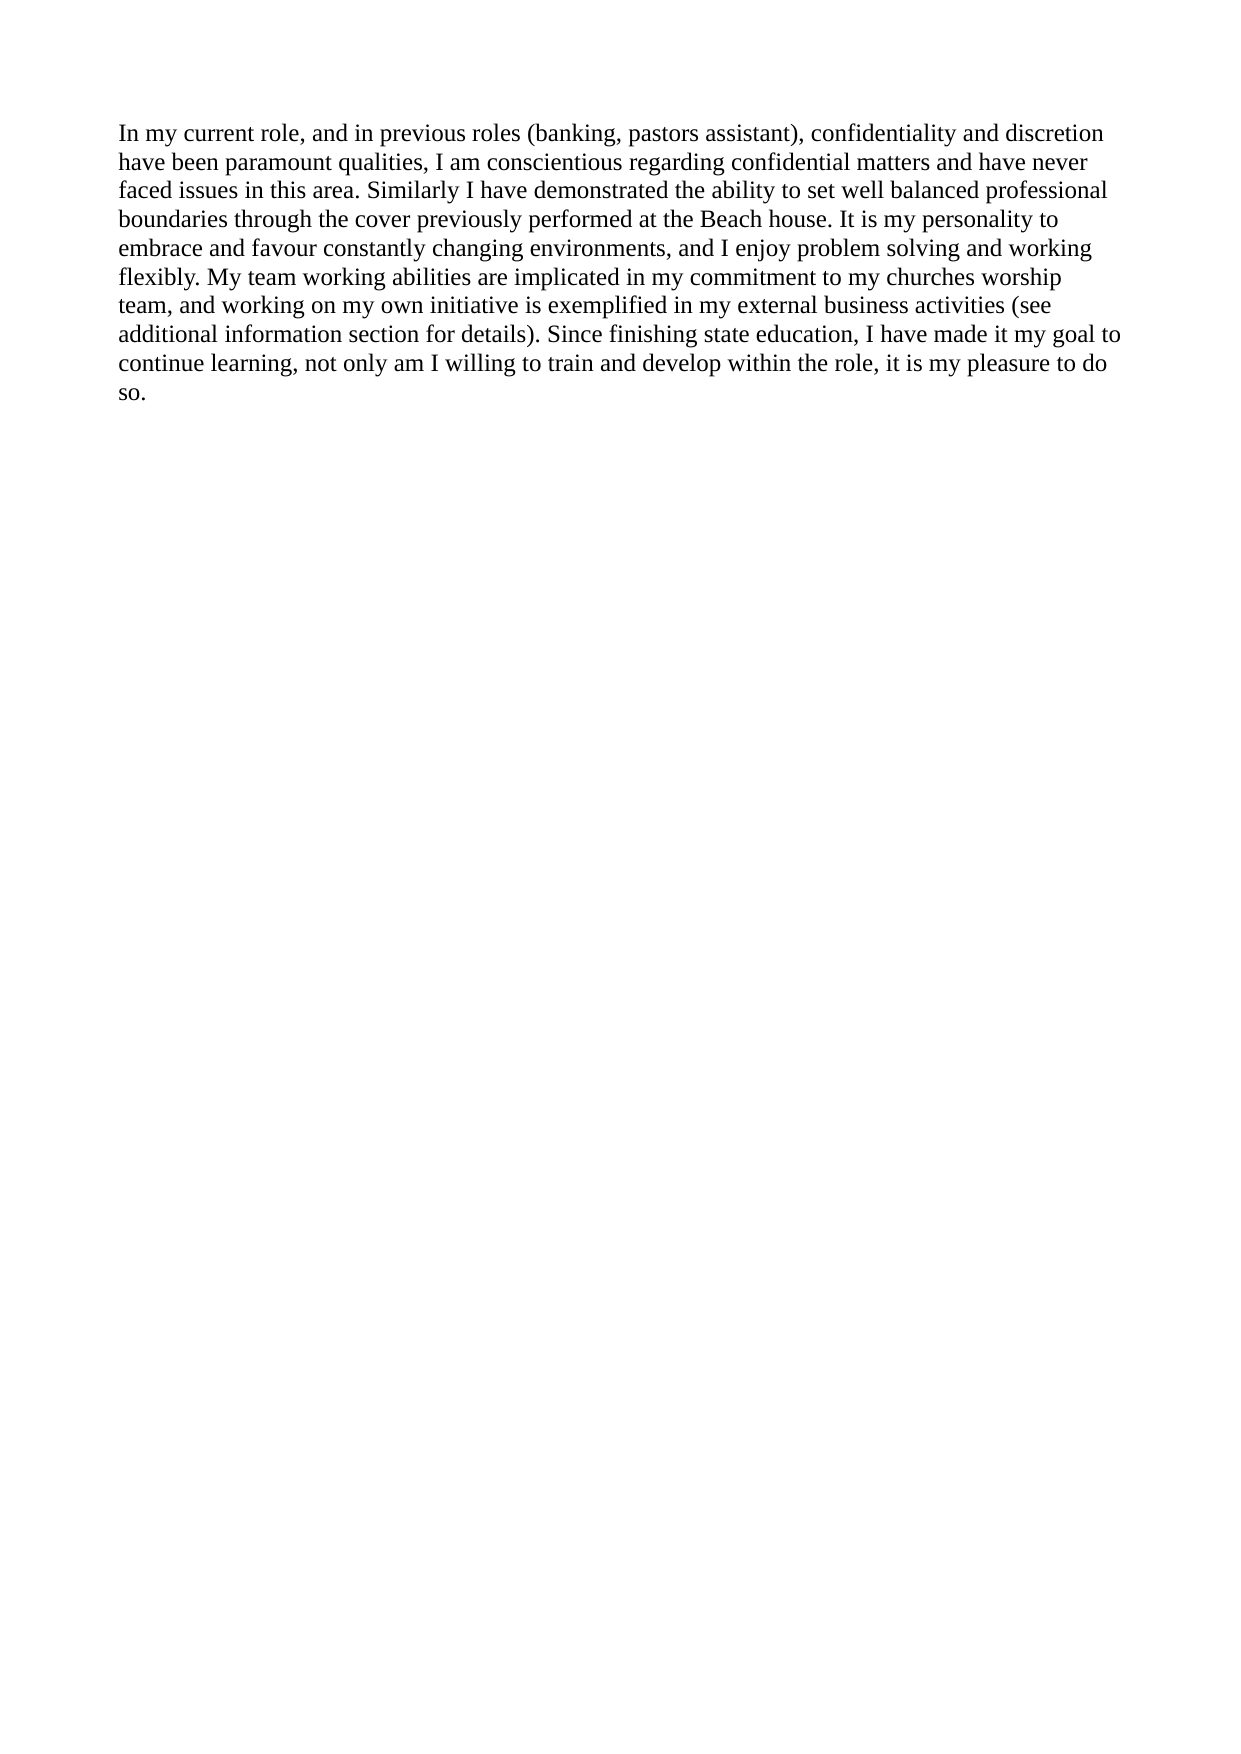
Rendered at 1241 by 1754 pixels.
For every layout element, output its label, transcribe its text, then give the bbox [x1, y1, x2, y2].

text In my current role, and in previous roles (banking, pastors assistant), confidentiality and discretion have been paramount qualities, I am conscientious regarding confidential matters and have never faced issues in this area. Similarly I have demonstrated the ability to set well balanced professional boundaries through the cover previously performed at the Beach house. It is my personality to embrace and favour constantly changing environments, and I enjoy problem solving and working flexibly. My team working abilities are implicated in my commitment to my churches worship team, and working on my own initiative is exemplified in my external business activities (see additional information section for details). Since finishing state education, I have made it my goal to continue learning, not only am I willing to train and develop within the role, it is my pleasure to do so. [118, 118, 1122, 406]
